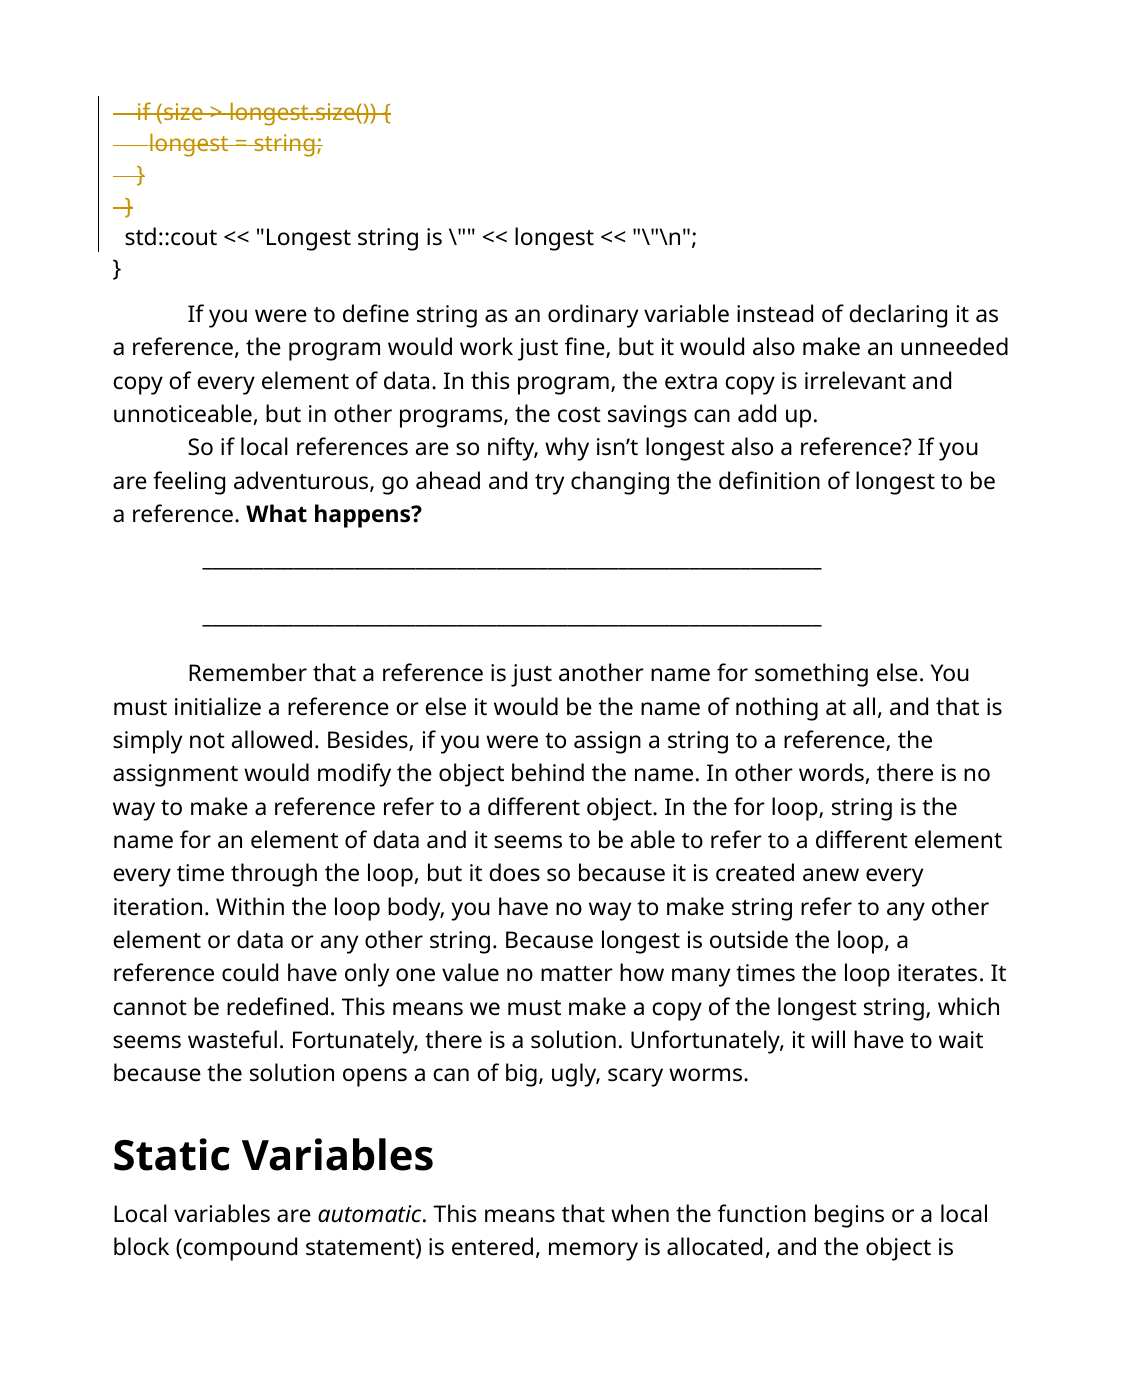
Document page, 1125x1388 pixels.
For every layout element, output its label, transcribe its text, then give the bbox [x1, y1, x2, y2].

subtitle Static Variables [112, 1126, 1012, 1183]
text So if local references are so nifty, why isn’t longest also a reference? If you are feeling adventurous, go ahead and try changing the definition of longest to be a reference. What happens? [112, 429, 1012, 529]
list _____________________________________________________________ [202, 598, 1012, 630]
text } [112, 252, 1012, 283]
text Remember that a reference is just another name for something else. You must initialize a reference or else it would be the name of nothing at all, and that is simply not allowed. Besides, if you were to assign a string to a reference, the assignment would modify the object behind the name. In other words, there is no way to make a reference refer to a different object. In the for loop, string is the name for an element of data and it seems to be able to refer to a different element every time through the loop, but it does so because it is created anew every iteration. Within the loop body, you have no way to make string refer to any other element or data or any other string. Because longest is outside the loop, a reference could have only one value no matter how many times the loop iterates. It cannot be redefined. This means we must make a copy of the longest string, which seems wasteful. Fortunately, there is a solution. Unfortunately, it will have to wait because the solution opens a can of big, ugly, scary worms. [112, 655, 1012, 1089]
text Local variables are automatic. This means that when the function begins or a local block (compound statement) is entered, memory is allocated, and the object is [112, 1195, 1012, 1262]
list _____________________________________________________________ [202, 542, 1012, 573]
text If you were to define string as an ordinary variable instead of declaring it as a reference, the program would work just fine, but it would also make an unneeded copy of every element of data. In this program, the extra copy is irrelevant and unnoticeable, but in other programs, the cost savings can add up. [112, 296, 1012, 429]
